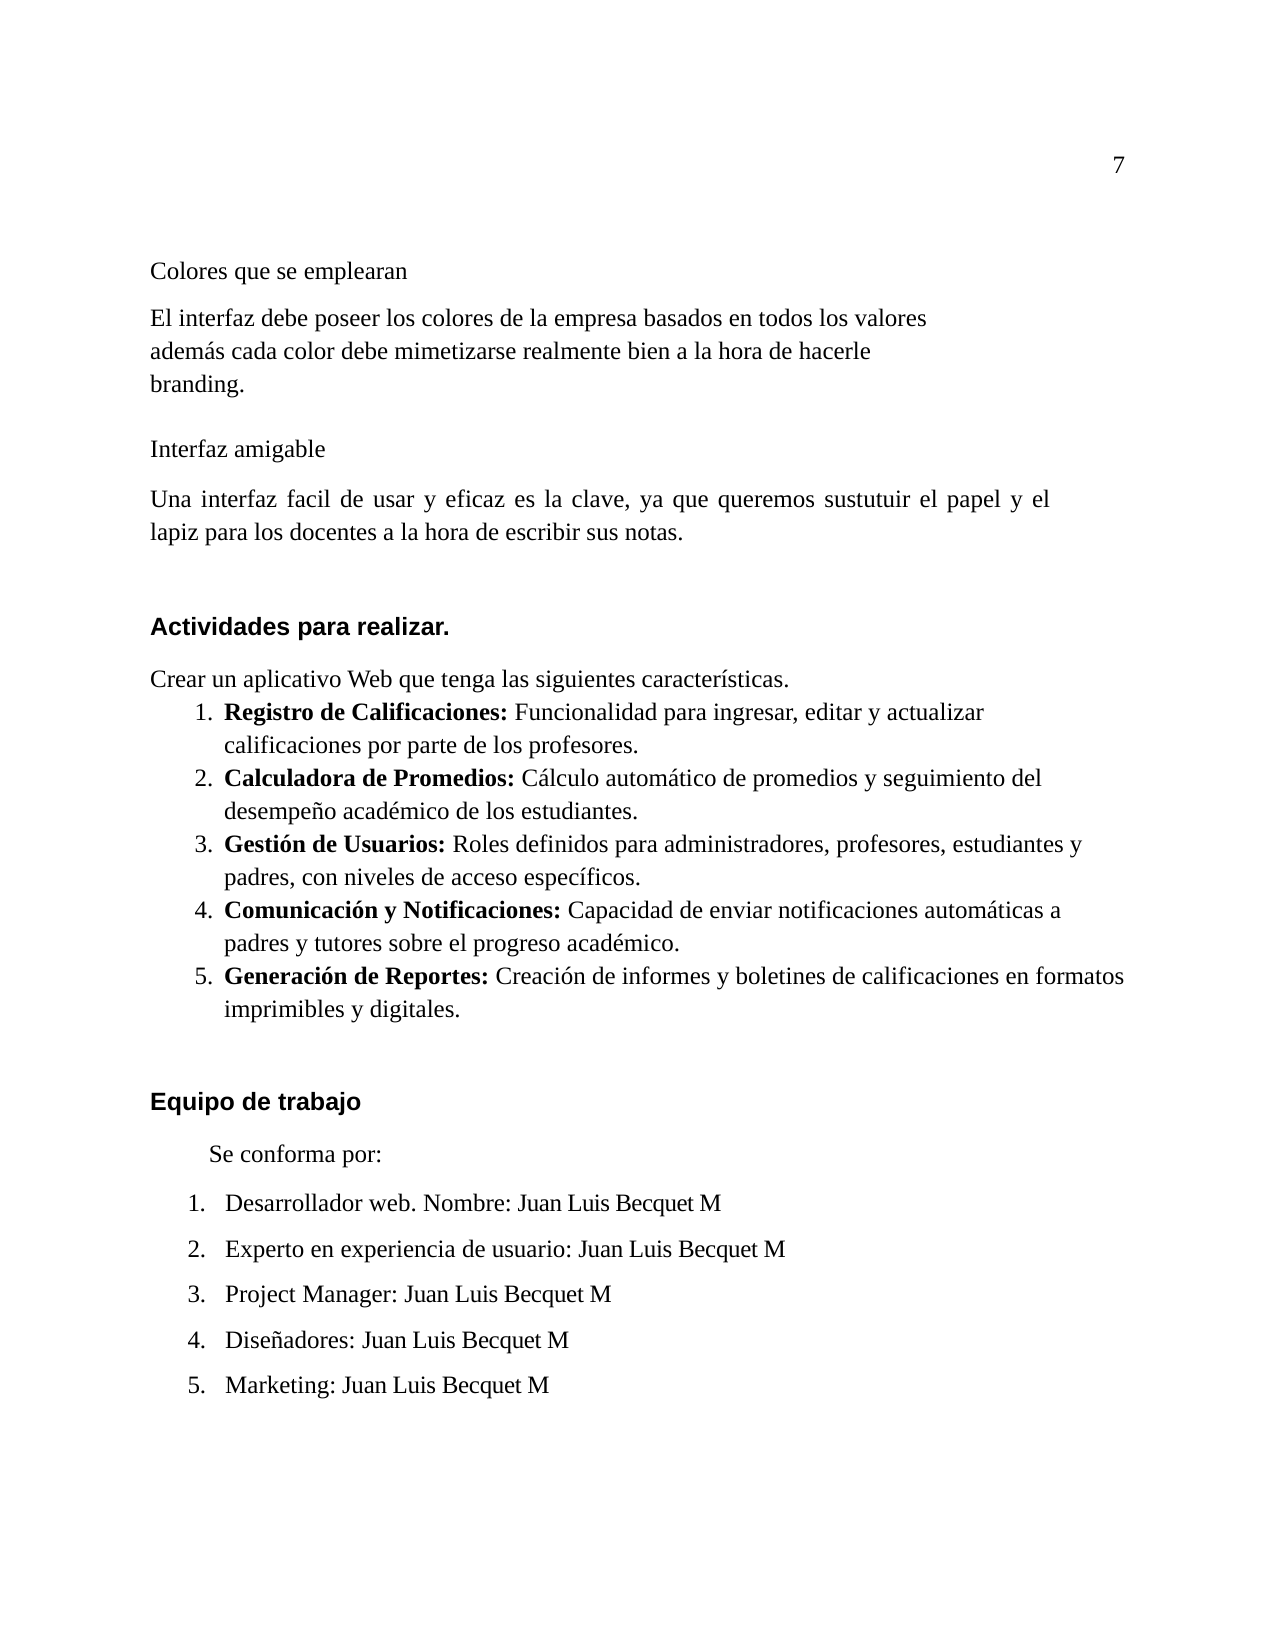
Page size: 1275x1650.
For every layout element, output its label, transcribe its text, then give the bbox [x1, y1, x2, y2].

list Desarrollador web. Nombre: Juan Luis Becquet M [187, 1188, 1125, 1217]
text Una interfaz facil de usar y eficaz es la clave, ya que queremos sustutuir el papel y el lapiz para los docentes a la hora de escribir sus notas. [150, 484, 1052, 546]
text Colores que se emplearan [150, 256, 1125, 284]
text Se conforma por: [208, 1139, 1125, 1167]
list Registro de Calificaciones: Funcionalidad para ingresar, editar y actualizar calificaciones por parte de los profesores. [194, 697, 1125, 758]
list Comunicación y Notificaciones: Capacidad de enviar notificaciones automáticas a padres y tutores sobre el progreso académico. [194, 895, 1125, 957]
list Diseñadores: Juan Luis Becquet M [187, 1325, 1125, 1354]
list Project Manager: Juan Luis Becquet M [187, 1279, 1125, 1308]
subtitle Actividades para realizar. [150, 612, 1125, 641]
subtitle Equipo de trabajo [150, 1087, 1125, 1116]
text Crear un aplicativo Web que tenga las siguientes características. [150, 664, 1052, 692]
text Interfaz amigable [150, 434, 1125, 463]
list Calculadora de Promedios: Cálculo automático de promedios y seguimiento del desempeño académico de los estudiantes. [194, 763, 1125, 824]
list Marketing: Juan Luis Becquet M [187, 1371, 1125, 1399]
list Generación de Reportes: Creación de informes y boletines de calificaciones en formatos imprimibles y digitales. [194, 961, 1125, 1023]
list Experto en experiencia de usuario: Juan Luis Becquet M [187, 1234, 1125, 1263]
text El interfaz debe poseer los colores de la empresa basados en todos los valores además cada color debe mimetizarse realmente bien a la hora de hacerle branding. [150, 303, 961, 398]
list Gestión de Usuarios: Roles definidos para administradores, profesores, estudiantes y padres, con niveles de acceso específicos. [194, 829, 1125, 891]
